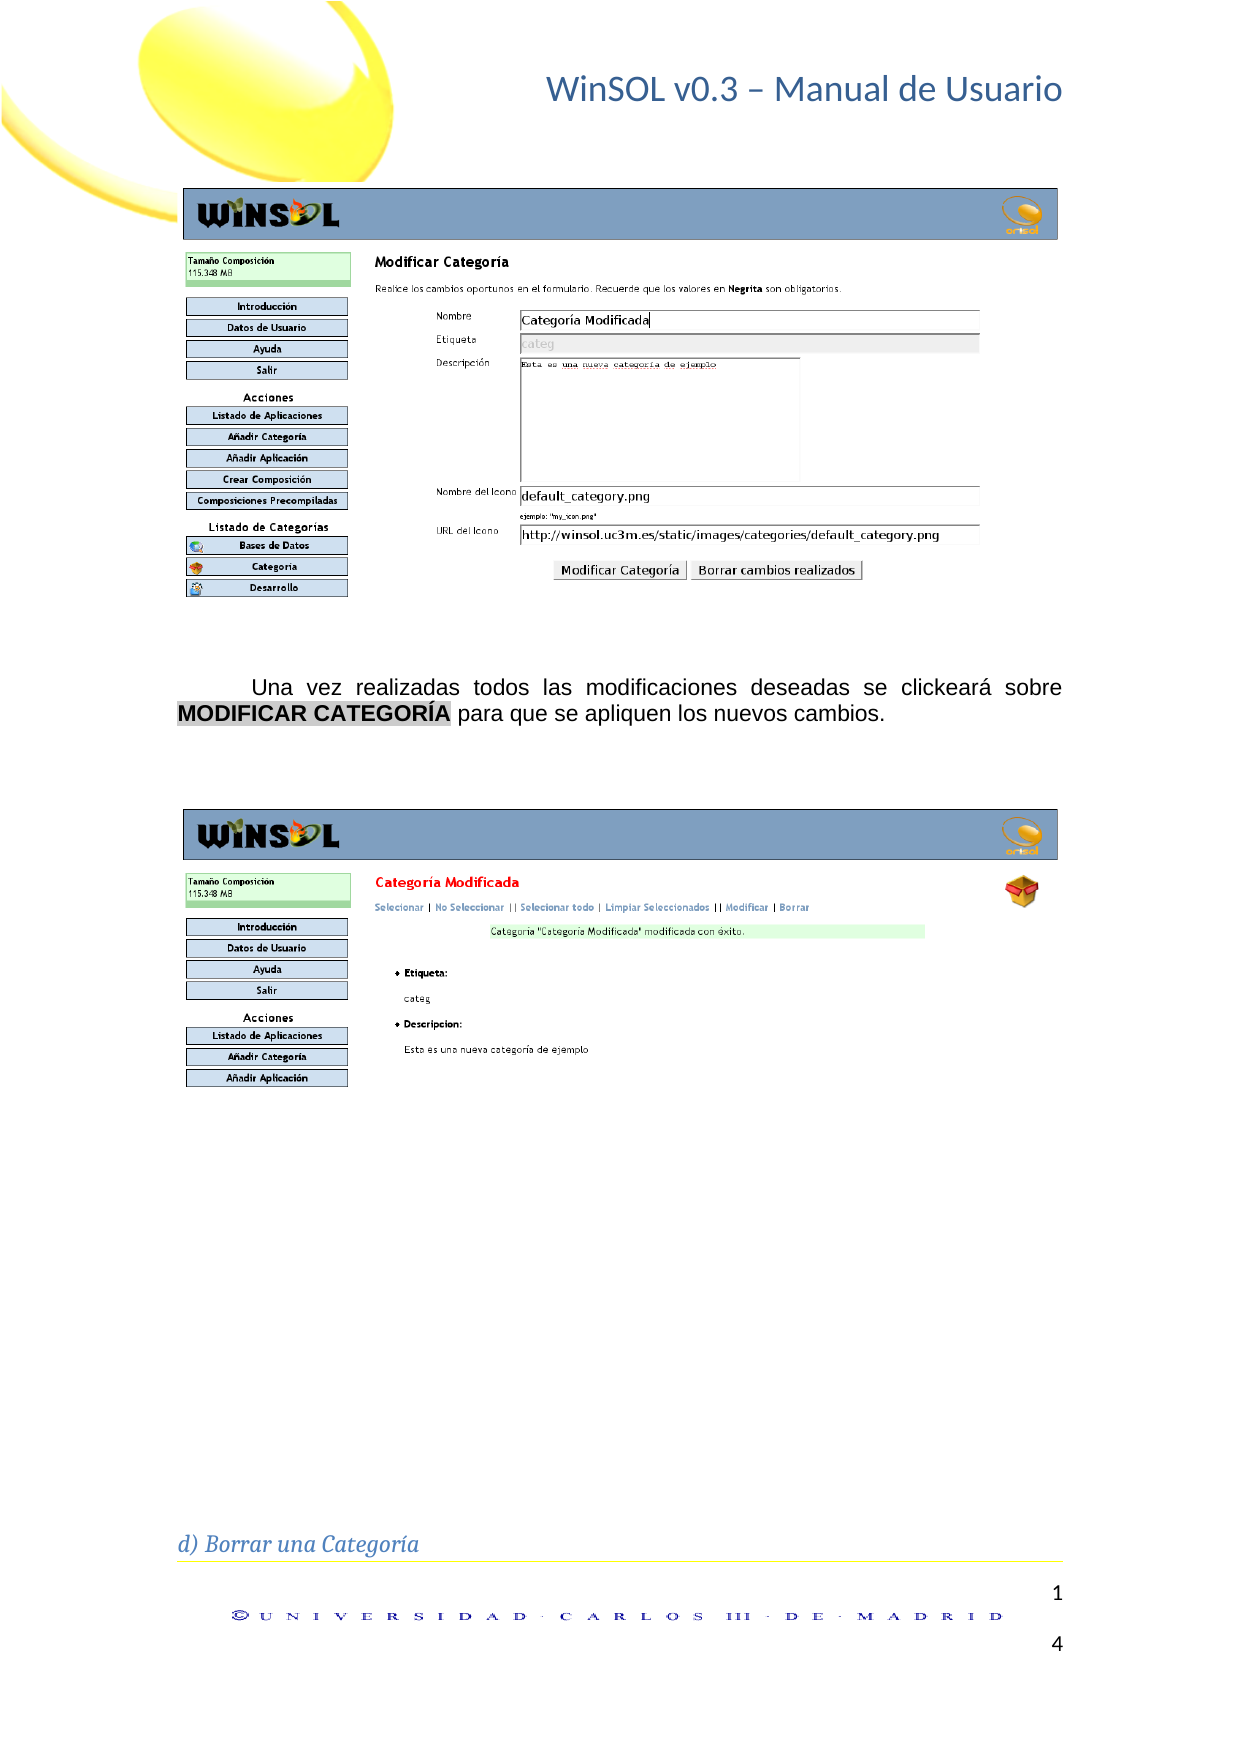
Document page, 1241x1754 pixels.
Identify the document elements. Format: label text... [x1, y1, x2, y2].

text Una vez realizadas todos las modificaciones deseadas se clickeará sobre MODIFICAR CATEGORÍA para que se apliquen los nuevos cambios. [177, 675, 1063, 726]
picture [177, 803, 1063, 1087]
picture [232, 1608, 1035, 1626]
subtitle d) Borrar una Categoría [177, 1530, 1063, 1561]
list Lista Completa Detallada: Este es el listado que aparecerá por defecto, es la mejor forma pare seleccionar/deseleccionar las aplicaciones y las categorías ya que proporciona una visión completa de todo el contenido. [1, 1, 457, 225]
picture [177, 182, 1063, 599]
